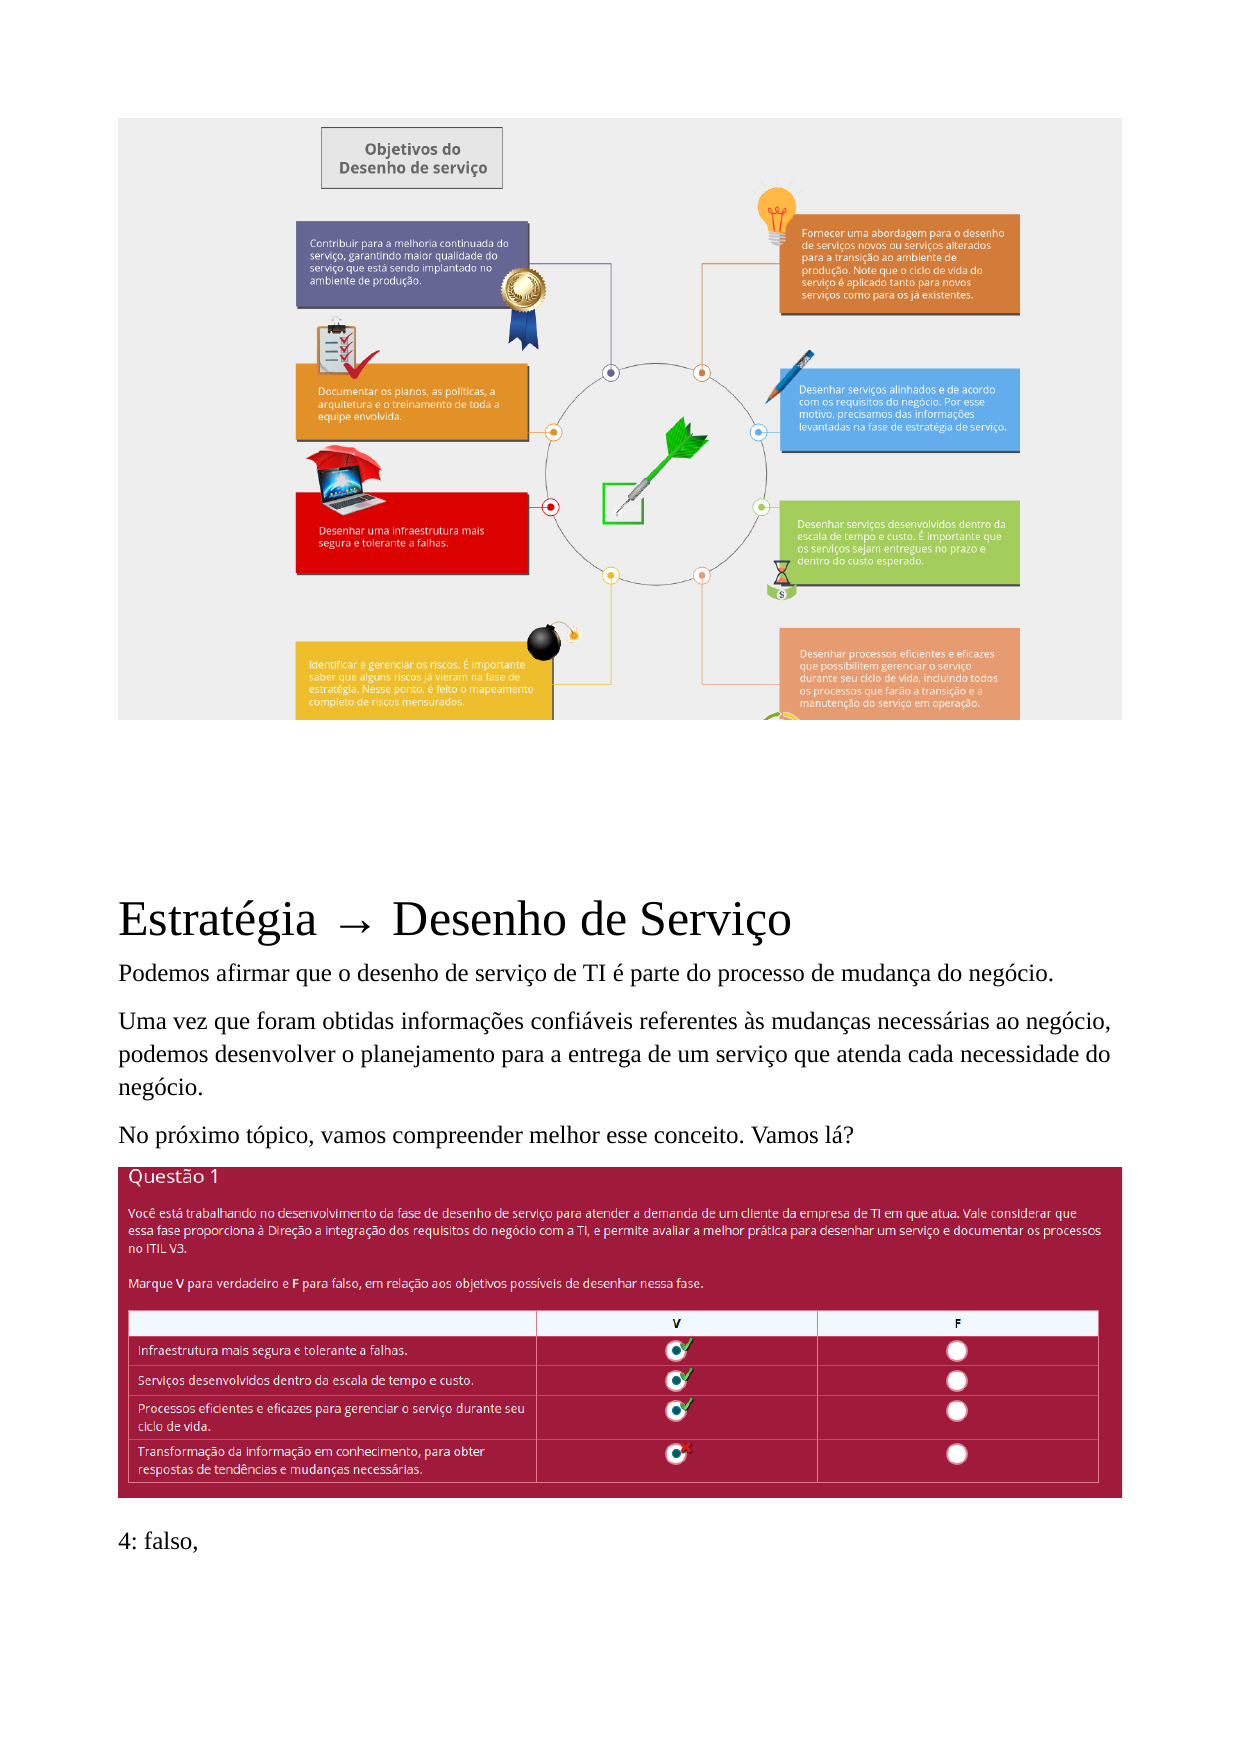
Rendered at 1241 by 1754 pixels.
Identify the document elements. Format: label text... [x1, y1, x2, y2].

text No próximo tópico, vamos compreender melhor esse conceito. Vamos lá? [118, 1120, 1122, 1148]
picture [118, 118, 1123, 720]
text Uma vez que foram obtidas informações confiáveis referentes às mudanças necessárias ao negócio, podemos desenvolver o planejamento para a entrega de um serviço que atenda cada necessidade do negócio. [118, 1006, 1122, 1101]
text 4: falso, [118, 1526, 1122, 1555]
text Podemos afirmar que o desenho de serviço de TI é parte do processo de mudança do negócio. [118, 958, 1122, 987]
subtitle Estratégia → Desenho de Serviço [118, 888, 1122, 946]
picture [118, 1167, 1123, 1498]
